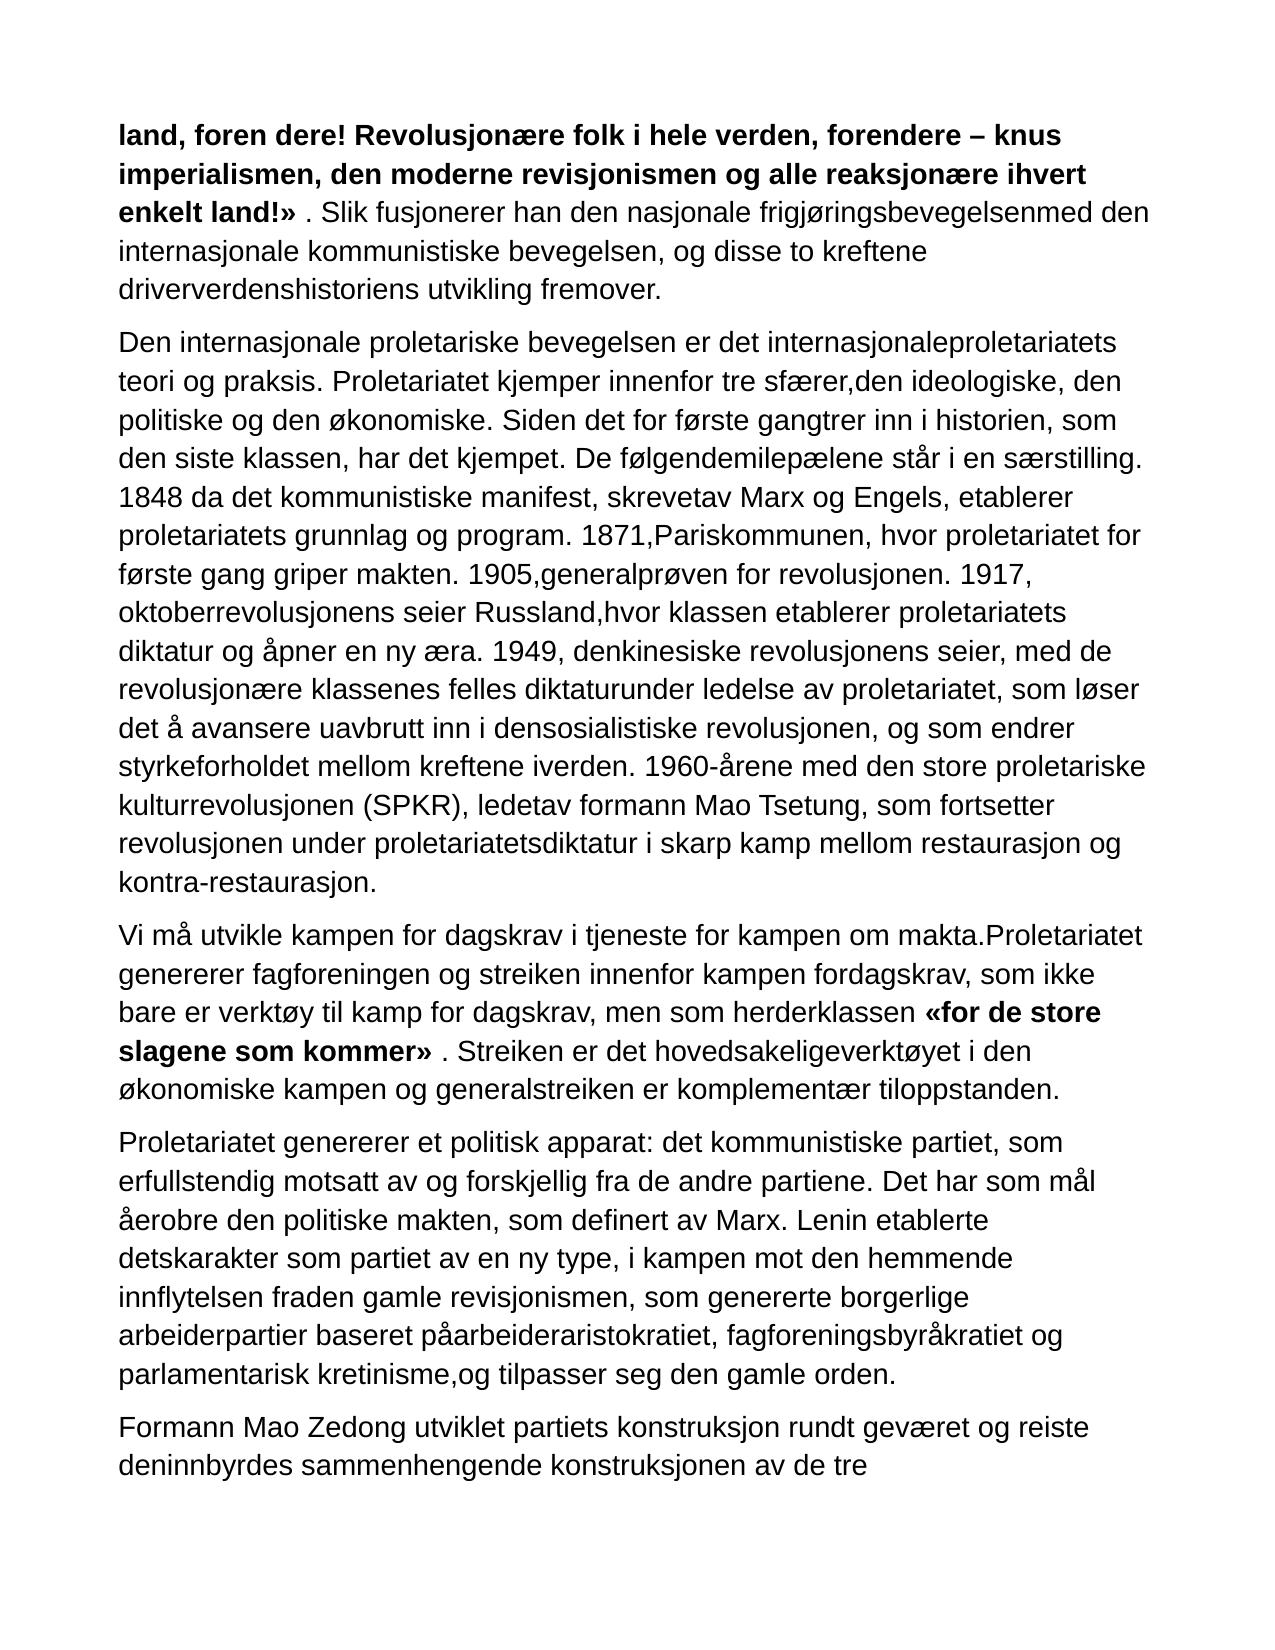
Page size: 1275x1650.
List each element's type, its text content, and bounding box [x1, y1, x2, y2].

text Proletariatet genererer et politisk apparat: det kommunistiske partiet, som erfullstendig motsatt av og forskjellig fra de andre partiene. Det har som mål åerobre den politiske makten, som definert av Marx. Lenin etablerte detskarakter som partiet av en ny type, i kampen mot den hemmende innflytelsen fraden gamle revisjonismen, som genererte borgerlige arbeiderpartier baseret påarbeideraristokratiet, fagforeningsbyråkratiet og parlamentarisk kretinisme,og tilpasser seg den gamle orden. [118, 1125, 1157, 1390]
text Formann Mao Zedong utviklet partiets konstruksjon rundt geværet og reiste deninnbyrdes sammenhengende konstruksjonen av de tre [118, 1410, 1157, 1482]
text Vi må utvikle kampen for dagskrav i tjeneste for kampen om makta.Proletariatet genererer fagforeningen og streiken innenfor kampen fordagskrav, som ikke bare er verktøy til kamp for dagskrav, men som herderklassen «for de store slagene som kommer» . Streiken er det hovedsakeligeverktøyet i den økonomiske kampen og generalstreiken er komplementær tiloppstanden. [118, 918, 1157, 1106]
text Den internasjonale proletariske bevegelsen er det internasjonaleproletariatets teori og praksis. Proletariatet kjemper innenfor tre sfærer,den ideologiske, den politiske og den økonomiske. Siden det for første gangtrer inn i historien, som den siste klassen, har det kjempet. De følgendemilepælene står i en særstilling. 1848 da det kommunistiske manifest, skrevetav Marx og Engels, etablerer proletariatets grunnlag og program. 1871,Pariskommunen, hvor proletariatet for første gang griper makten. 1905,generalprøven for revolusjonen. 1917, oktoberrevolusjonens seier Russland,hvor klassen etablerer proletariatets diktatur og åpner en ny æra. 1949, denkinesiske revolusjonens seier, med de revolusjonære klassenes felles diktaturunder ledelse av proletariatet, som løser det å avansere uavbrutt inn i densosialistiske revolusjonen, og som endrer styrkeforholdet mellom kreftene iverden. 1960-årene med den store proletariske kulturrevolusjonen (SPKR), ledetav formann Mao Tsetung, som fortsetter revolusjonen under proletariatetsdiktatur i skarp kamp mellom restaurasjon og kontra-restaurasjon. [118, 325, 1157, 898]
text land, foren dere! Revolusjonære folk i hele verden, forendere – knus imperialismen, den moderne revisjonismen og alle reaksjonære ihvert enkelt land!» . Slik fusjonerer han den nasjonale frigjøringsbevegelsenmed den internasjonale kommunistiske bevegelsen, og disse to kreftene driververdenshistoriens utvikling fremover. [118, 118, 1157, 306]
